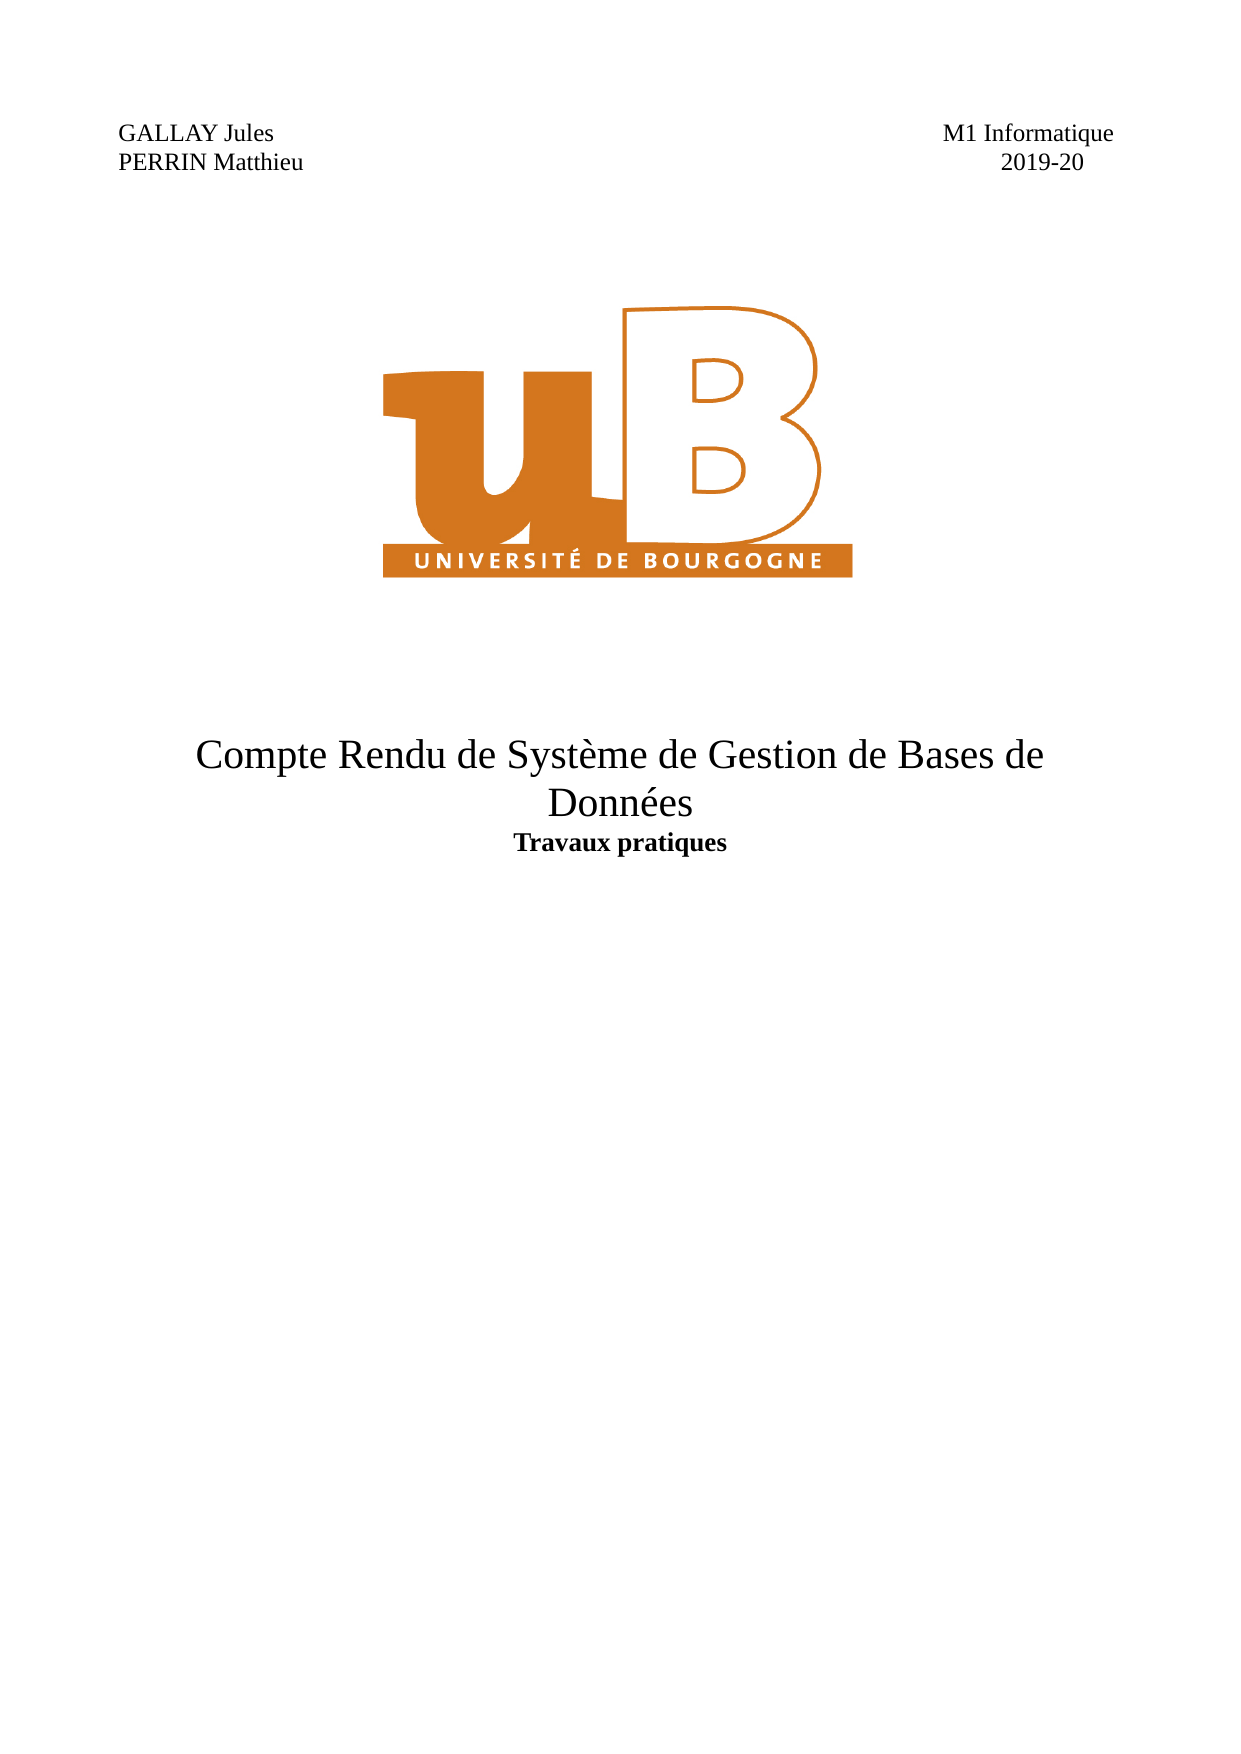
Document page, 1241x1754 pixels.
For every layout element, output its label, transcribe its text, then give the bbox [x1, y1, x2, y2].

text PERRIN Matthieu 2019-20 [118, 147, 1122, 176]
text Compte Rendu de Système de Gestion de Bases de Données [118, 730, 1122, 826]
picture [372, 301, 868, 587]
text GALLAY Jules M1 Informatique [118, 118, 1122, 147]
text Travaux pratiques [118, 826, 1122, 857]
